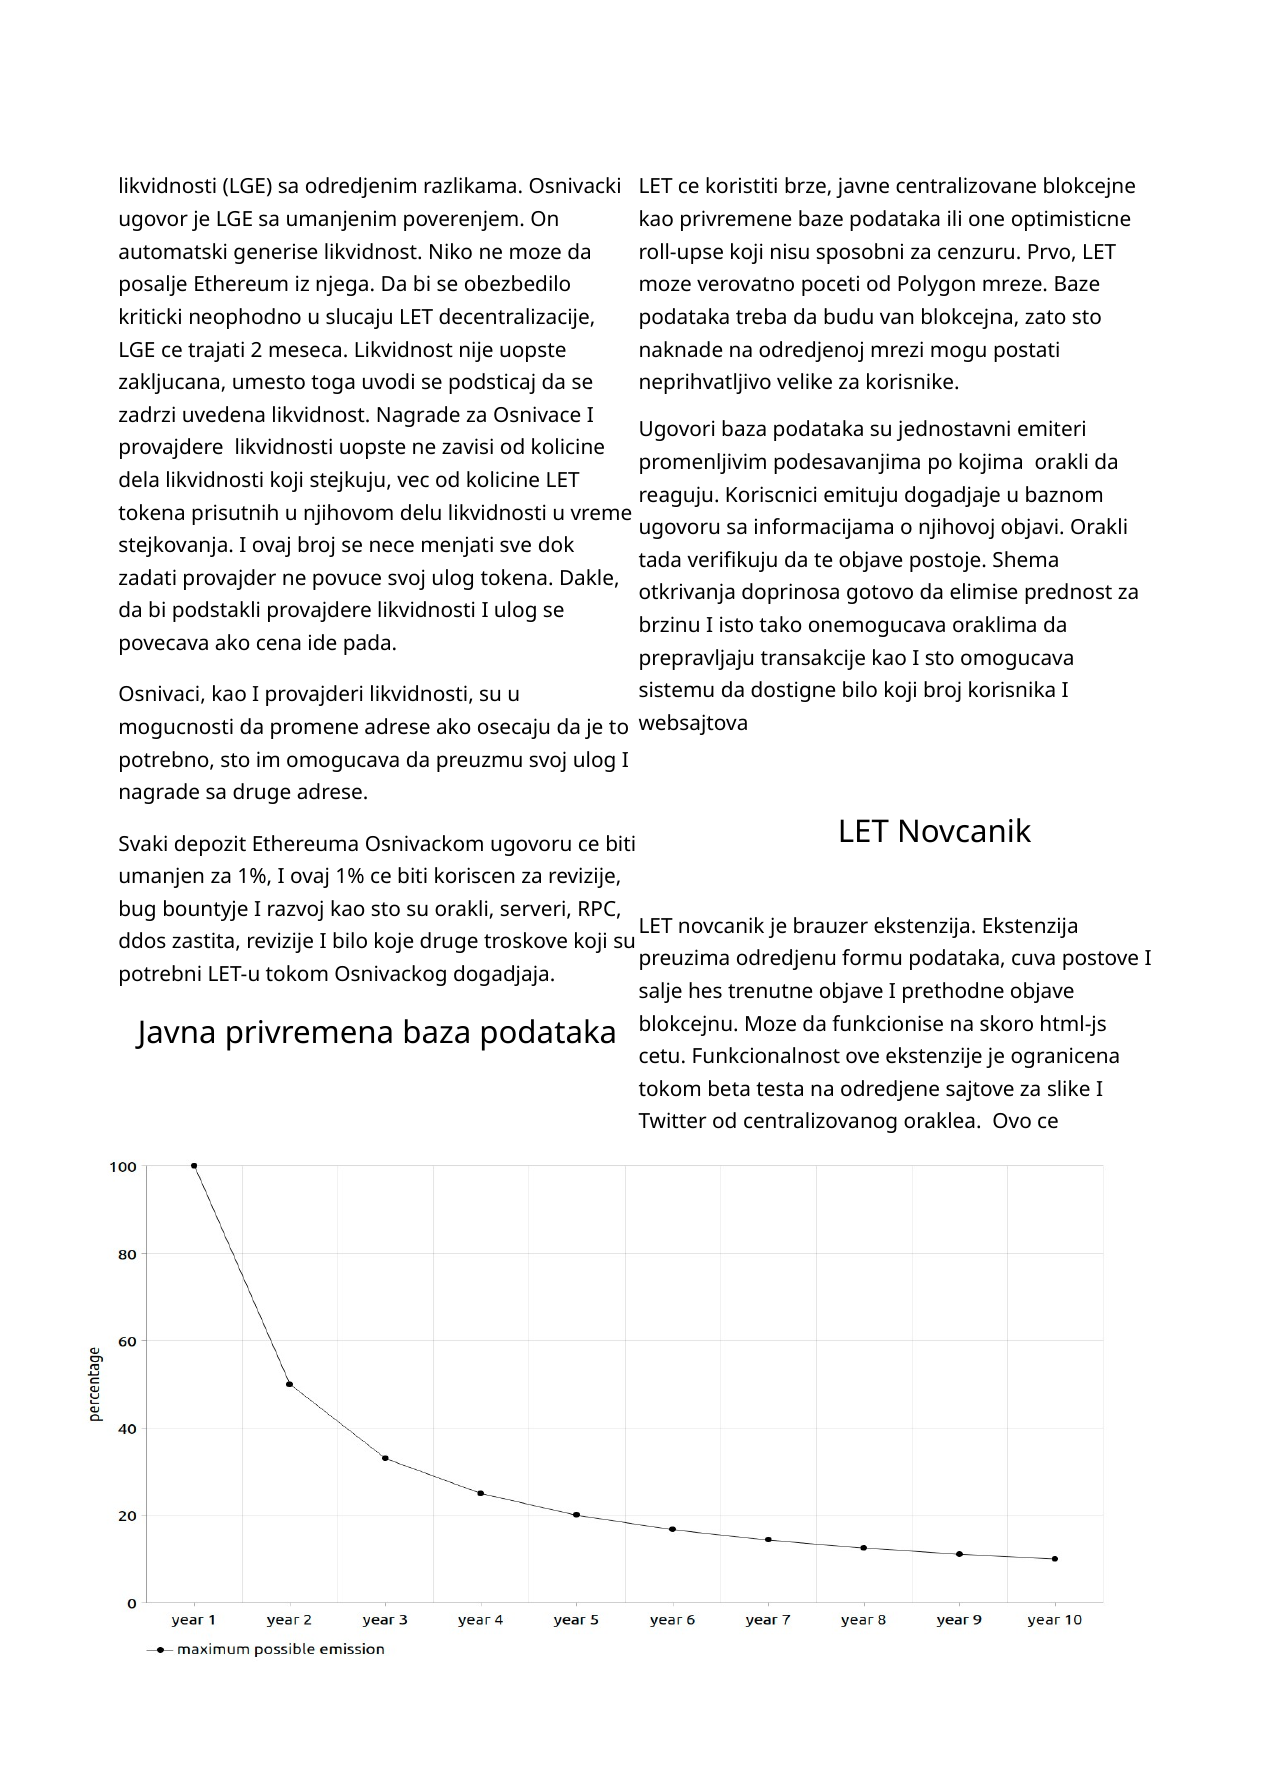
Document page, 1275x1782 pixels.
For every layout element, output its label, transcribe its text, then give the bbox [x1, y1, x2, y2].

picture [80, 1148, 1113, 1671]
text Ugovori baza podataka su jednostavni emiteri promenljivim podesavanjima po kojima orakli da reaguju. Koriscnici emituju dogadjaje u baznom ugovoru sa informacijama o njihovoj objavi. Orakli tada verifikuju da te objave postoje. Shema otkrivanja doprinosa gotovo da elimise prednost za brzinu I isto tako onemogucava oraklima da prepravljaju transakcije kao I sto omogucava sistemu da dostigne bilo koji broj korisnika I websajtova [638, 414, 1157, 736]
text LET ce koristiti brze, javne centralizovane blokcejne kao privremene baze podataka ili one optimisticne roll-upse koji nisu sposobni za cenzuru. Prvo, LET moze verovatno poceti od Polygon mreze. Baze podataka treba da budu van blokcejna, zato sto naknade na odredjenoj mrezi mogu postati neprihvatljivo velike za korisnike. [638, 172, 1157, 396]
subtitle LET Novcanik [638, 808, 1157, 851]
text Svaki depozit Ethereuma Osnivackom ugovoru ce biti umanjen za 1%, I ovaj 1% ce biti koriscen za revizije, bug bountyje I razvoj kao sto su orakli, serveri, RPC, ddos zastita, revizije I bilo koje druge troskove koji su potrebni LET-u tokom Osnivackog dogadjaja. [118, 829, 637, 987]
subtitle Javna privremena baza podataka [118, 1010, 637, 1053]
text LET novcanik je brauzer ekstenzija. Ekstenzija preuzima odredjenu formu podataka, cuva postove I salje hes trenutne objave I prethodne objave blokcejnu. Moze da funkcionise na skoro html-js cetu. Funkcionalnost ove ekstenzije je ogranicena tokom beta testa na odredjene sajtove za slike I Twitter od centralizovanog oraklea. Ovo ce [638, 911, 1157, 1135]
text Osnivaci, kao I provajderi likvidnosti, su u mogucnosti da promene adrese ako osecaju da je to potrebno, sto im omogucava da preuzmu svoj ulog I nagrade sa druge adrese. [118, 679, 637, 806]
text likvidnosti (LGE) sa odredjenim razlikama. Osnivacki ugovor je LGE sa umanjenim poverenjem. On automatski generise likvidnost. Niko ne moze da posalje Ethereum iz njega. Da bi se obezbedilo kriticki neophodno u slucaju LET decentralizacije, LGE ce trajati 2 meseca. Likvidnost nije uopste zakljucana, umesto toga uvodi se podsticaj da se zadrzi uvedena likvidnost. Nagrade za Osnivace I provajdere likvidnosti uopste ne zavisi od kolicine dela likvidnosti koji stejkuju, vec od kolicine LET tokena prisutnih u njihovom delu likvidnosti u vreme stejkovanja. I ovaj broj se nece menjati sve dok zadati provajder ne povuce svoj ulog tokena. Dakle, da bi podstakli provajdere likvidnosti I ulog se povecava ako cena ide pada. [118, 172, 637, 657]
